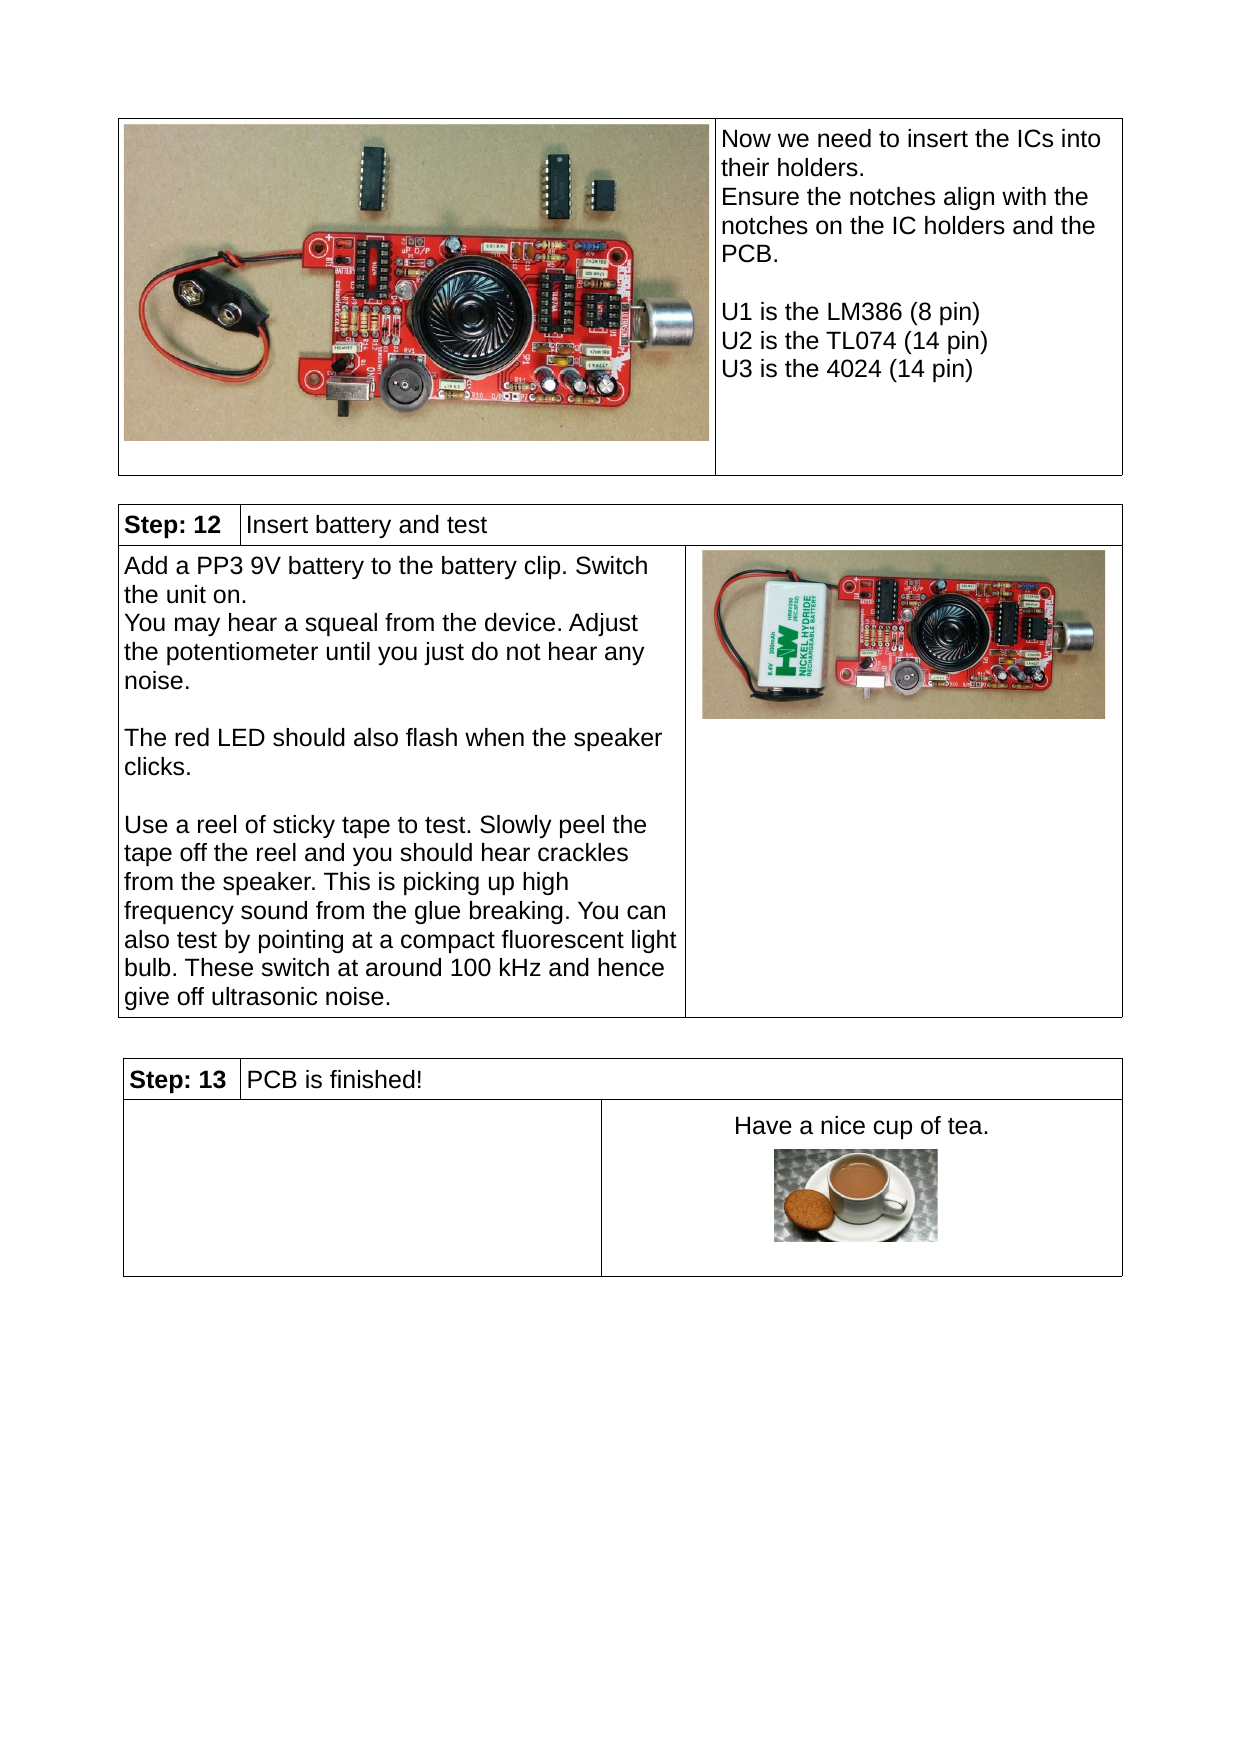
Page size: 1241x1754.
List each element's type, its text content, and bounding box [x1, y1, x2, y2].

table_header Insert battery and test [241, 505, 1122, 544]
table_header Step: 13 [124, 1059, 240, 1099]
table_header Step: 12 [119, 505, 240, 544]
picture [123, 124, 710, 441]
table_cell [686, 546, 1122, 1017]
table_cell Now we need to insert the ICs into their holders. Ensure the notches align with the notches on the IC holders and the PCB. U1 is the LM386 (8 pin) U2 is the TL074 (14 pin) U3 is the 4024 (14 pin) [716, 119, 1122, 474]
table_cell Add a PP3 9V battery to the battery clip. Switch the unit on. You may hear a squeal from the device. Adjust the potentiometer until you just do not hear any noise. The red LED should also flash when the speaker clicks. Use a reel of sticky tape to test. Slowly peel the tape off the reel and you should hear crackles from the speaker. This is picking up high frequency sound from the glue breaking. You can also test by pointing at a compact fluorescent light bulb. These switch at around 100 kHz and hence give off ultrasonic noise. [119, 546, 685, 1017]
table_cell Have a nice cup of tea. [602, 1100, 1122, 1276]
table_cell [124, 1100, 601, 1276]
table_cell [119, 119, 715, 474]
picture [774, 1149, 938, 1242]
picture [702, 550, 1106, 719]
table_header PCB is finished! [241, 1059, 1122, 1099]
